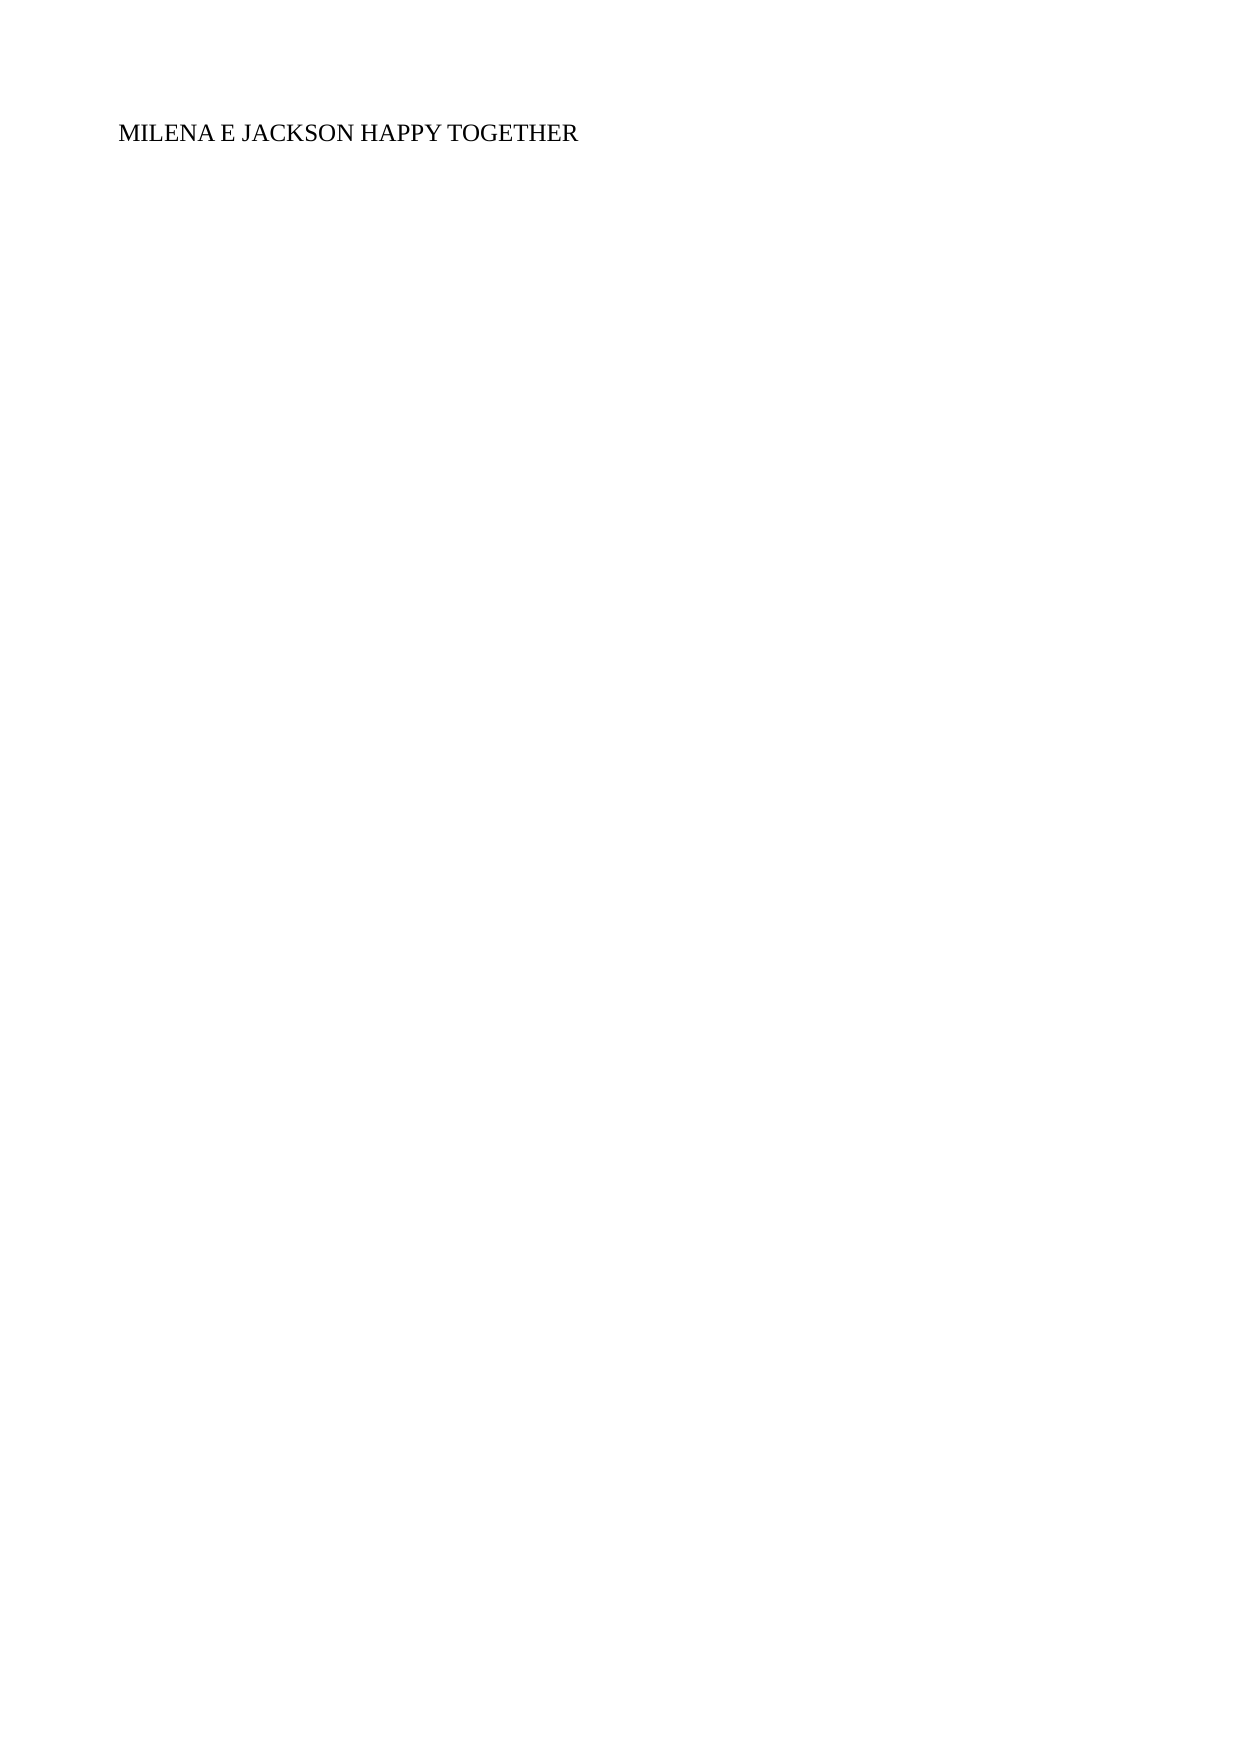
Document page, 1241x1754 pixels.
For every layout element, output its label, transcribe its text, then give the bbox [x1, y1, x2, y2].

text MILENA E JACKSON HAPPY TOGETHER [118, 118, 1122, 147]
